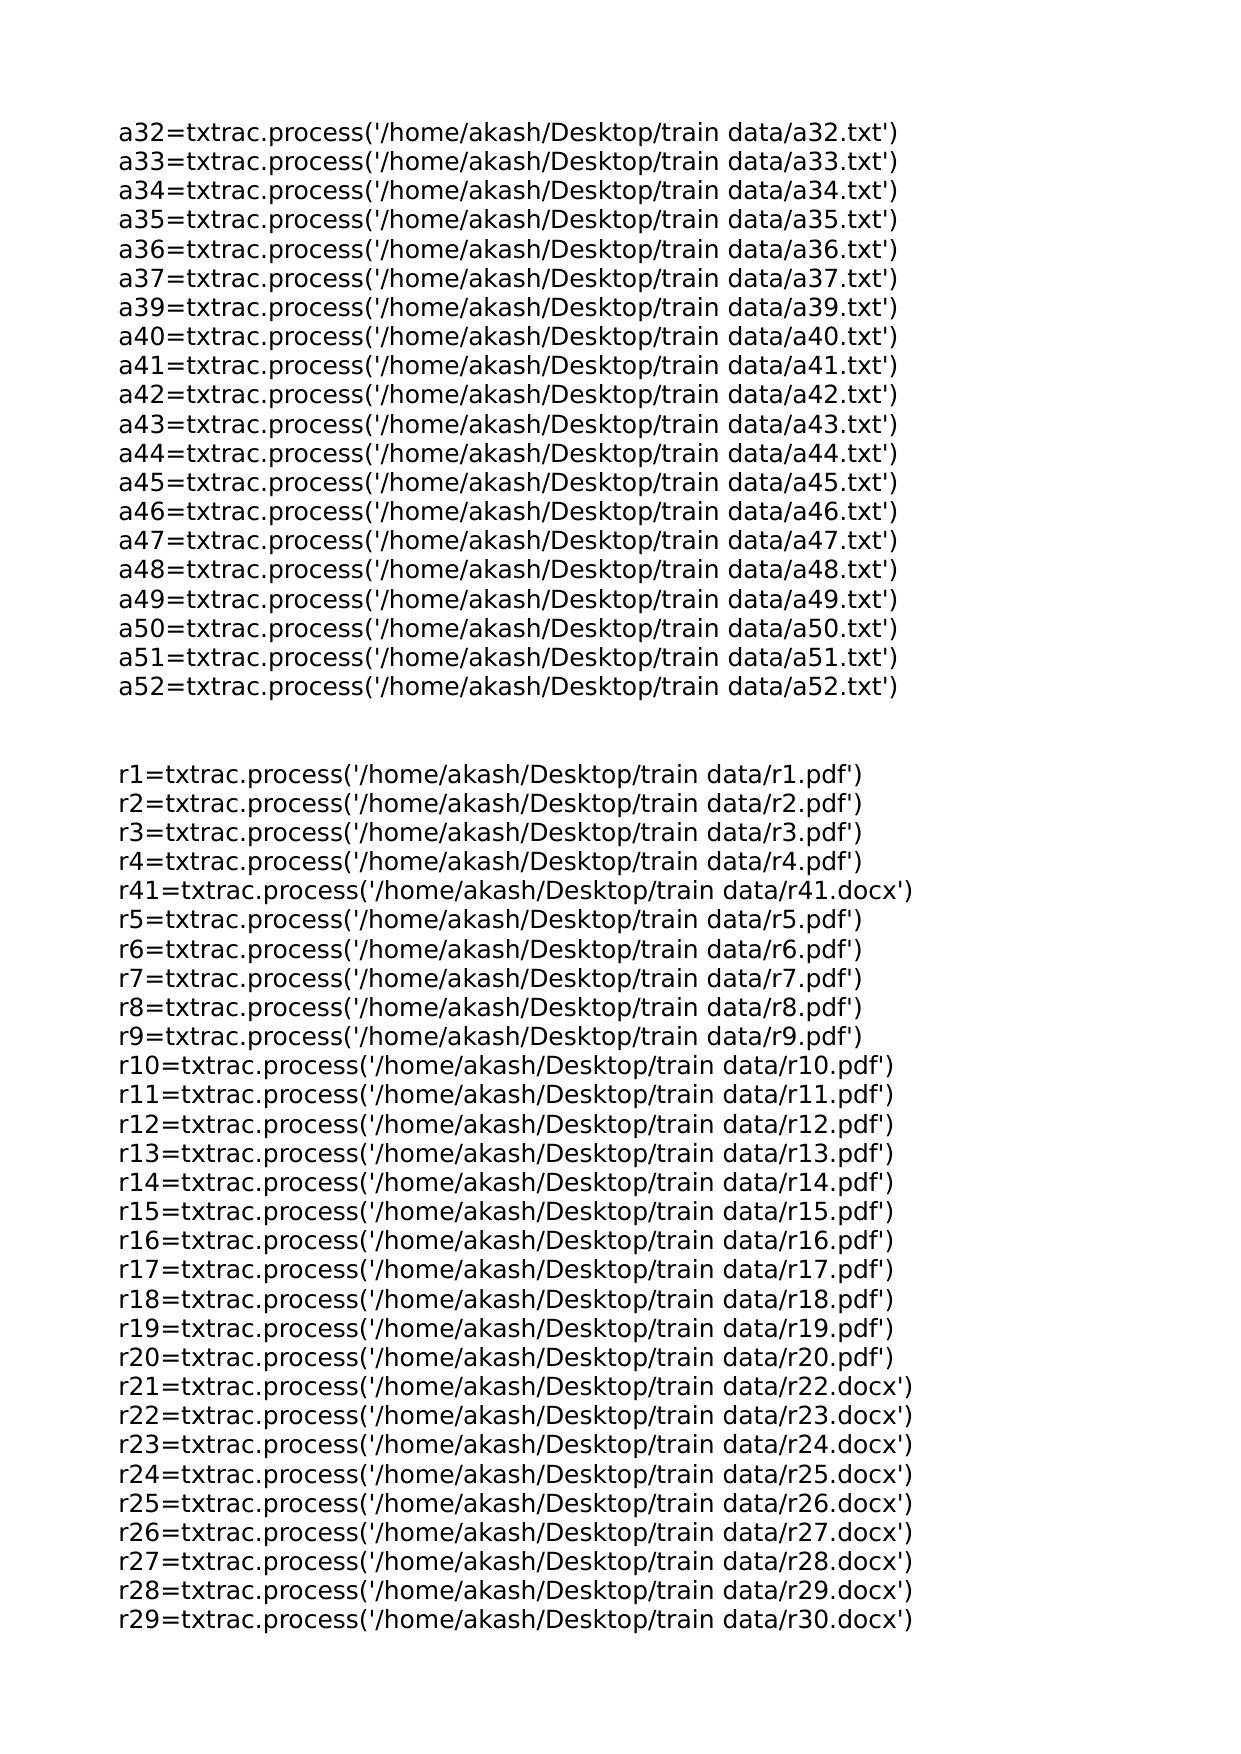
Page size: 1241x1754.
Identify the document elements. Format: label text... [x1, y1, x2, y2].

text r21=txtrac.process('/home/akash/Desktop/train data/r22.docx') [118, 1372, 1122, 1401]
text a52=txtrac.process('/home/akash/Desktop/train data/a52.txt') [118, 672, 1122, 701]
text a50=txtrac.process('/home/akash/Desktop/train data/a50.txt') [118, 614, 1122, 643]
text r9=txtrac.process('/home/akash/Desktop/train data/r9.pdf') [118, 1022, 1122, 1051]
text a41=txtrac.process('/home/akash/Desktop/train data/a41.txt') [118, 351, 1122, 381]
text r8=txtrac.process('/home/akash/Desktop/train data/r8.pdf') [118, 993, 1122, 1022]
text a33=txtrac.process('/home/akash/Desktop/train data/a33.txt') [118, 147, 1122, 176]
text r12=txtrac.process('/home/akash/Desktop/train data/r12.pdf') [118, 1110, 1122, 1139]
text a51=txtrac.process('/home/akash/Desktop/train data/a51.txt') [118, 643, 1122, 672]
text r1=txtrac.process('/home/akash/Desktop/train data/r1.pdf') [118, 760, 1122, 789]
text r16=txtrac.process('/home/akash/Desktop/train data/r16.pdf') [118, 1226, 1122, 1256]
text r28=txtrac.process('/home/akash/Desktop/train data/r29.docx') [118, 1576, 1122, 1606]
text r11=txtrac.process('/home/akash/Desktop/train data/r11.pdf') [118, 1081, 1122, 1110]
text r15=txtrac.process('/home/akash/Desktop/train data/r15.pdf') [118, 1197, 1122, 1226]
text a48=txtrac.process('/home/akash/Desktop/train data/a48.txt') [118, 556, 1122, 585]
text r20=txtrac.process('/home/akash/Desktop/train data/r20.pdf') [118, 1343, 1122, 1372]
text r18=txtrac.process('/home/akash/Desktop/train data/r18.pdf') [118, 1285, 1122, 1314]
text r14=txtrac.process('/home/akash/Desktop/train data/r14.pdf') [118, 1168, 1122, 1197]
text r2=txtrac.process('/home/akash/Desktop/train data/r2.pdf') [118, 789, 1122, 818]
text a49=txtrac.process('/home/akash/Desktop/train data/a49.txt') [118, 585, 1122, 614]
text a42=txtrac.process('/home/akash/Desktop/train data/a42.txt') [118, 381, 1122, 410]
text a46=txtrac.process('/home/akash/Desktop/train data/a46.txt') [118, 497, 1122, 526]
text r22=txtrac.process('/home/akash/Desktop/train data/r23.docx') [118, 1401, 1122, 1431]
text a39=txtrac.process('/home/akash/Desktop/train data/a39.txt') [118, 293, 1122, 322]
text a37=txtrac.process('/home/akash/Desktop/train data/a37.txt') [118, 264, 1122, 293]
text r5=txtrac.process('/home/akash/Desktop/train data/r5.pdf') [118, 906, 1122, 935]
text r4=txtrac.process('/home/akash/Desktop/train data/r4.pdf') [118, 847, 1122, 876]
text a36=txtrac.process('/home/akash/Desktop/train data/a36.txt') [118, 235, 1122, 264]
text a44=txtrac.process('/home/akash/Desktop/train data/a44.txt') [118, 439, 1122, 468]
text a32=txtrac.process('/home/akash/Desktop/train data/a32.txt') [118, 118, 1122, 147]
text r24=txtrac.process('/home/akash/Desktop/train data/r25.docx') [118, 1460, 1122, 1489]
text a45=txtrac.process('/home/akash/Desktop/train data/a45.txt') [118, 468, 1122, 497]
text r17=txtrac.process('/home/akash/Desktop/train data/r17.pdf') [118, 1256, 1122, 1285]
text r29=txtrac.process('/home/akash/Desktop/train data/r30.docx') [118, 1606, 1122, 1635]
text r6=txtrac.process('/home/akash/Desktop/train data/r6.pdf') [118, 935, 1122, 964]
text r41=txtrac.process('/home/akash/Desktop/train data/r41.docx') [118, 876, 1122, 906]
text a34=txtrac.process('/home/akash/Desktop/train data/a34.txt') [118, 176, 1122, 206]
text r23=txtrac.process('/home/akash/Desktop/train data/r24.docx') [118, 1431, 1122, 1460]
text r10=txtrac.process('/home/akash/Desktop/train data/r10.pdf') [118, 1051, 1122, 1081]
text r13=txtrac.process('/home/akash/Desktop/train data/r13.pdf') [118, 1139, 1122, 1168]
text r7=txtrac.process('/home/akash/Desktop/train data/r7.pdf') [118, 964, 1122, 993]
text r19=txtrac.process('/home/akash/Desktop/train data/r19.pdf') [118, 1314, 1122, 1343]
text a43=txtrac.process('/home/akash/Desktop/train data/a43.txt') [118, 410, 1122, 439]
text r3=txtrac.process('/home/akash/Desktop/train data/r3.pdf') [118, 818, 1122, 847]
text r27=txtrac.process('/home/akash/Desktop/train data/r28.docx') [118, 1547, 1122, 1576]
text a35=txtrac.process('/home/akash/Desktop/train data/a35.txt') [118, 206, 1122, 235]
text a40=txtrac.process('/home/akash/Desktop/train data/a40.txt') [118, 322, 1122, 351]
text a47=txtrac.process('/home/akash/Desktop/train data/a47.txt') [118, 526, 1122, 556]
text r25=txtrac.process('/home/akash/Desktop/train data/r26.docx') [118, 1489, 1122, 1518]
text r26=txtrac.process('/home/akash/Desktop/train data/r27.docx') [118, 1518, 1122, 1547]
